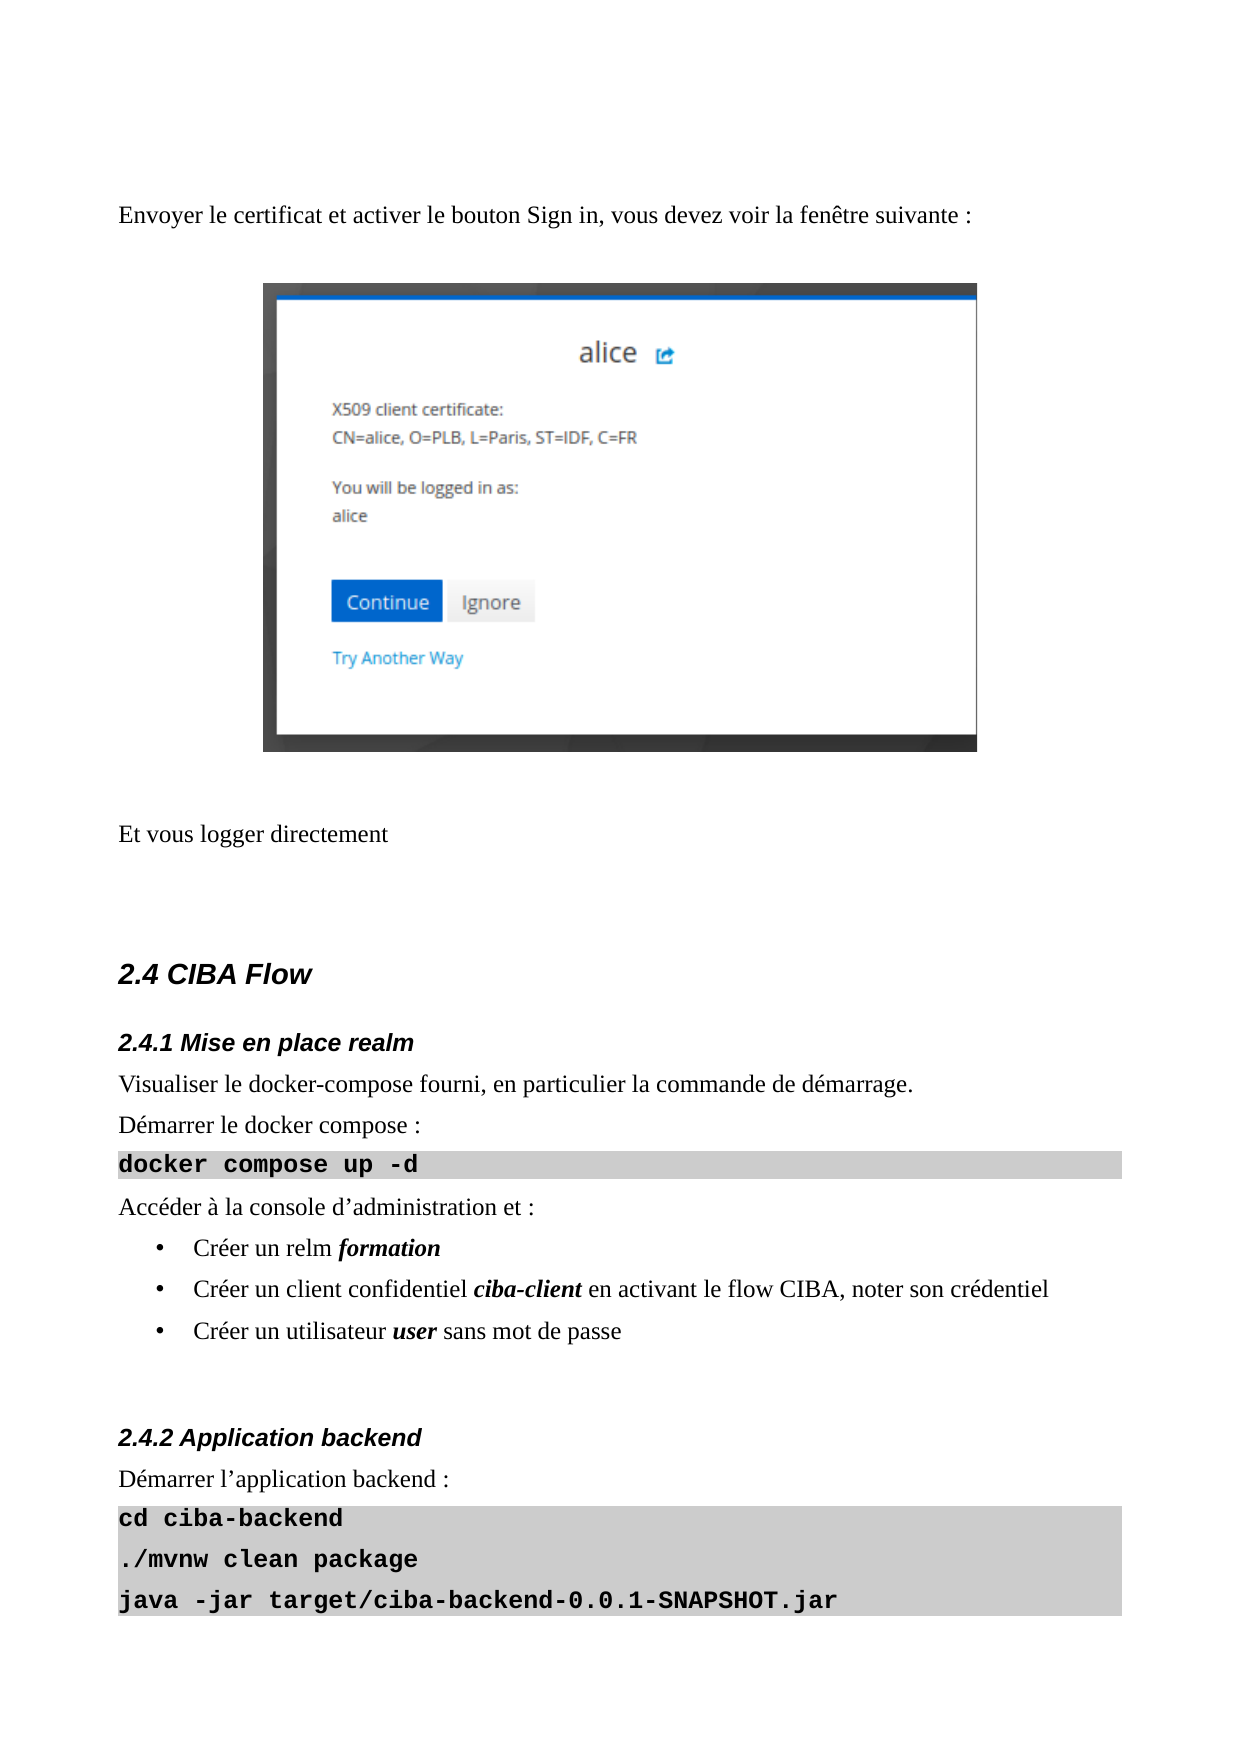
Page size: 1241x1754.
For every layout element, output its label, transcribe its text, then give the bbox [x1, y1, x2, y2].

text java -jar target/ciba-backend-0.0.1-SNAPSHOT.jar [118, 1587, 1122, 1616]
text Démarrer le docker compose : [118, 1110, 1122, 1139]
picture [263, 283, 978, 752]
list Créer un relm formation [156, 1233, 1122, 1262]
text Accéder à la console d’administration et : [118, 1192, 1122, 1221]
subtitle 2.4 CIBA Flow [118, 957, 1122, 990]
list Créer un client confidentiel ciba-client en activant le flow CIBA, noter son crédentiel [156, 1274, 1122, 1303]
text ./mvnw clean package [118, 1546, 1122, 1575]
text docker compose up -d [118, 1151, 1122, 1179]
text cd ciba-backend [118, 1506, 1122, 1534]
subtitle 2.4.1 Mise en place realm [118, 1028, 1122, 1056]
list Créer un utilisateur user sans mot de passe [156, 1316, 1122, 1344]
text Envoyer le certificat et activer le bouton Sign in, vous devez voir la fenêtre suivante : [118, 201, 1122, 229]
subtitle 2.4.2 Application backend [118, 1423, 1122, 1452]
text Démarrer l’application backend : [118, 1464, 1122, 1493]
text Visualiser le docker-compose fourni, en particulier la commande de démarrage. [118, 1069, 1122, 1097]
text Et vous logger directement [118, 819, 1122, 848]
